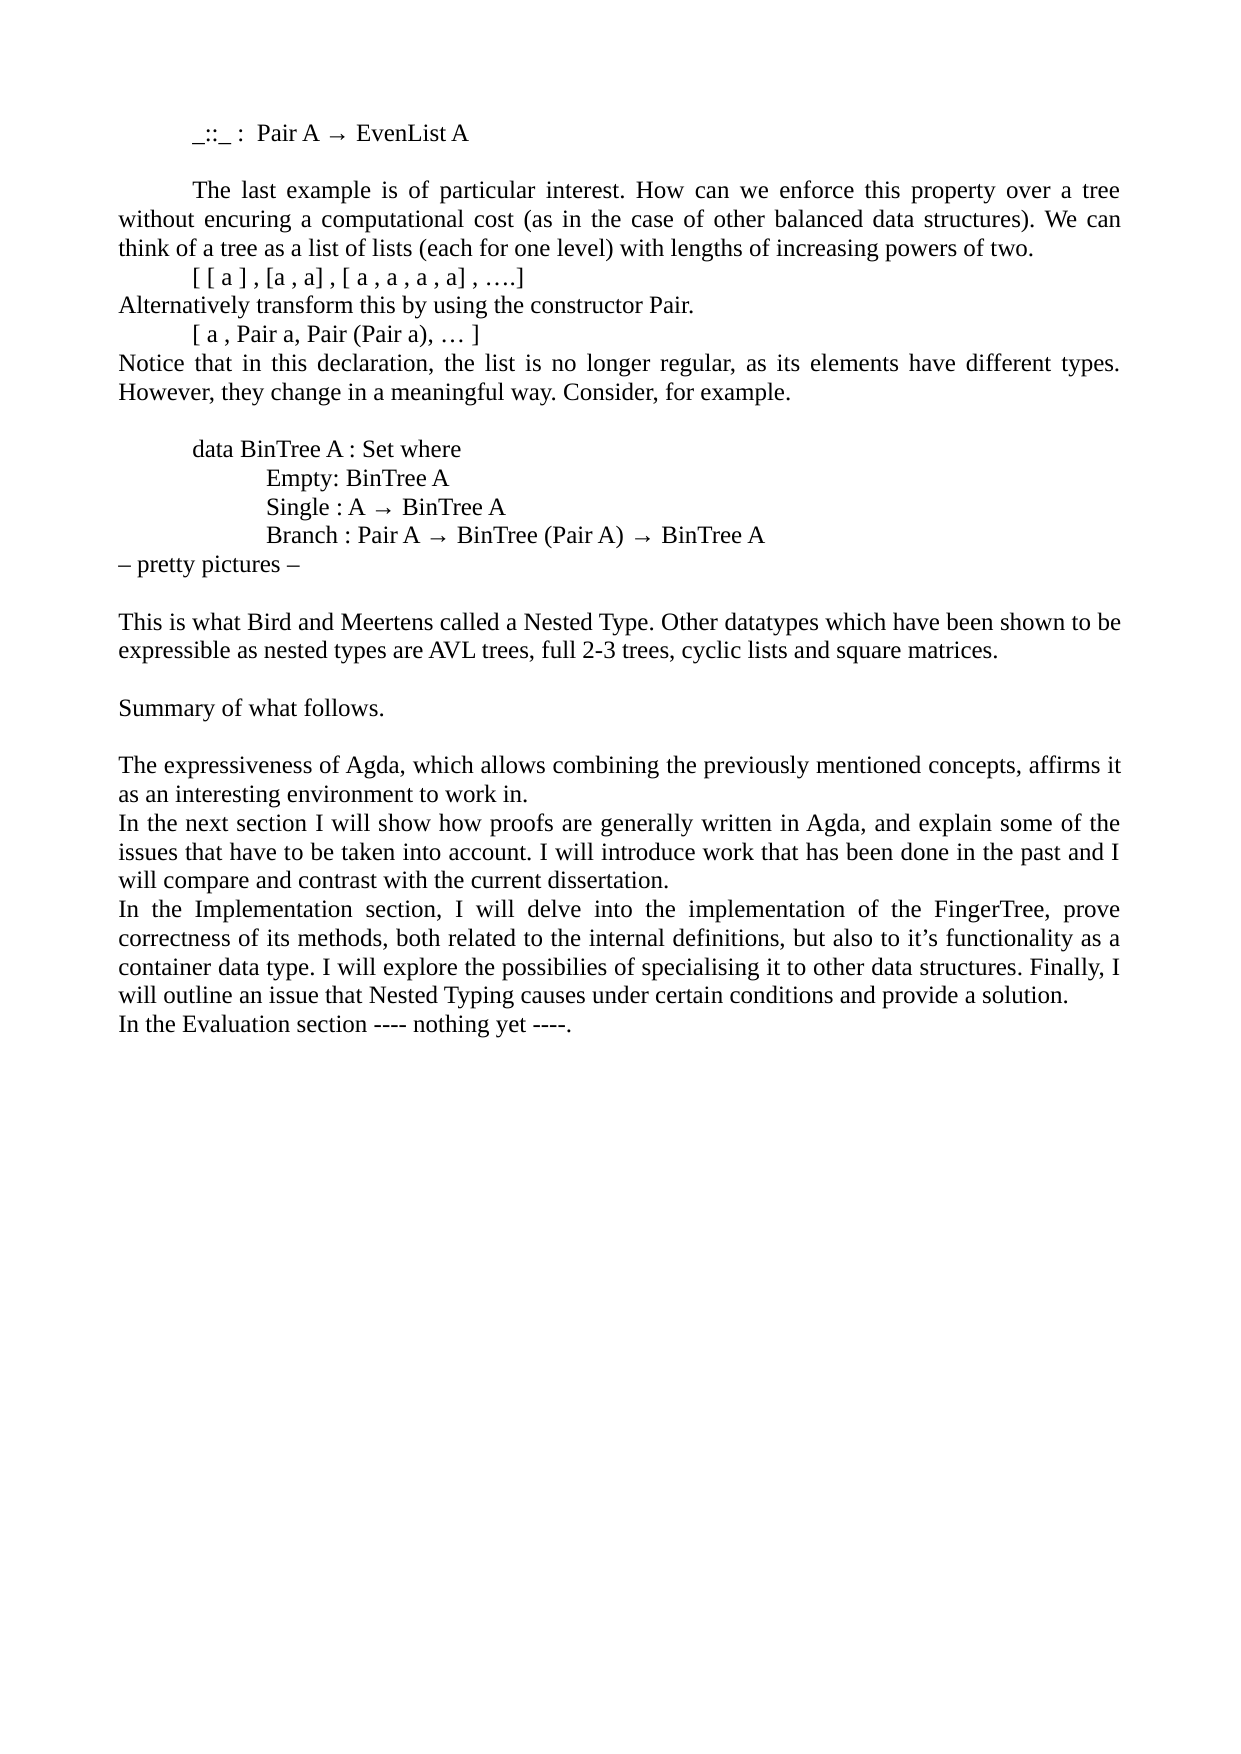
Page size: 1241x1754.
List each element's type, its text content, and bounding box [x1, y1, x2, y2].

text In the Evaluation section ---- nothing yet ----. [118, 1009, 1122, 1038]
text [ [ a ] , [a , a] , [ a , a , a , a] , ….] [118, 262, 1122, 291]
text [ a , Pair a, Pair (Pair a), … ] [118, 319, 1122, 348]
text The last example is of particular interest. How can we enforce this property over a tree without encuring a computational cost (as in the case of other balanced data structures). We can think of a tree as a list of lists (each for one level) with lengths of increasing powers of two. [118, 176, 1122, 262]
text _::_ : Pair A → EvenList A [118, 118, 1122, 147]
text data BinTree A : Set where [118, 434, 1122, 463]
text Summary of what follows. [118, 693, 1122, 722]
text Branch : Pair A → BinTree (Pair A) → BinTree A [118, 521, 1122, 549]
text Alternatively transform this by using the constructor Pair. [118, 291, 1122, 319]
text Notice that in this declaration, the list is no longer regular, as its elements have different types. However, they change in a meaningful way. Consider, for example. [118, 348, 1122, 406]
text The expressiveness of Agda, which allows combining the previously mentioned concepts, affirms it as an interesting environment to work in. [118, 751, 1122, 808]
text Single : A → BinTree A [118, 492, 1122, 521]
text Empty: BinTree A [118, 463, 1122, 492]
text In the Implementation section, I will delve into the implementation of the FingerTree, prove correctness of its methods, both related to the internal definitions, but also to it’s functionality as a container data type. I will explore the possibilies of specialising it to other data structures. Finally, I will outline an issue that Nested Typing causes under certain conditions and provide a solution. [118, 894, 1122, 1009]
text This is what Bird and Meertens called a Nested Type. Other datatypes which have been shown to be expressible as nested types are AVL trees, full 2-3 trees, cyclic lists and square matrices. [118, 607, 1122, 664]
text In the next section I will show how proofs are generally written in Agda, and explain some of the issues that have to be taken into account. I will introduce work that has been done in the past and I will compare and contrast with the current dissertation. [118, 808, 1122, 894]
text – pretty pictures – [118, 549, 1122, 578]
